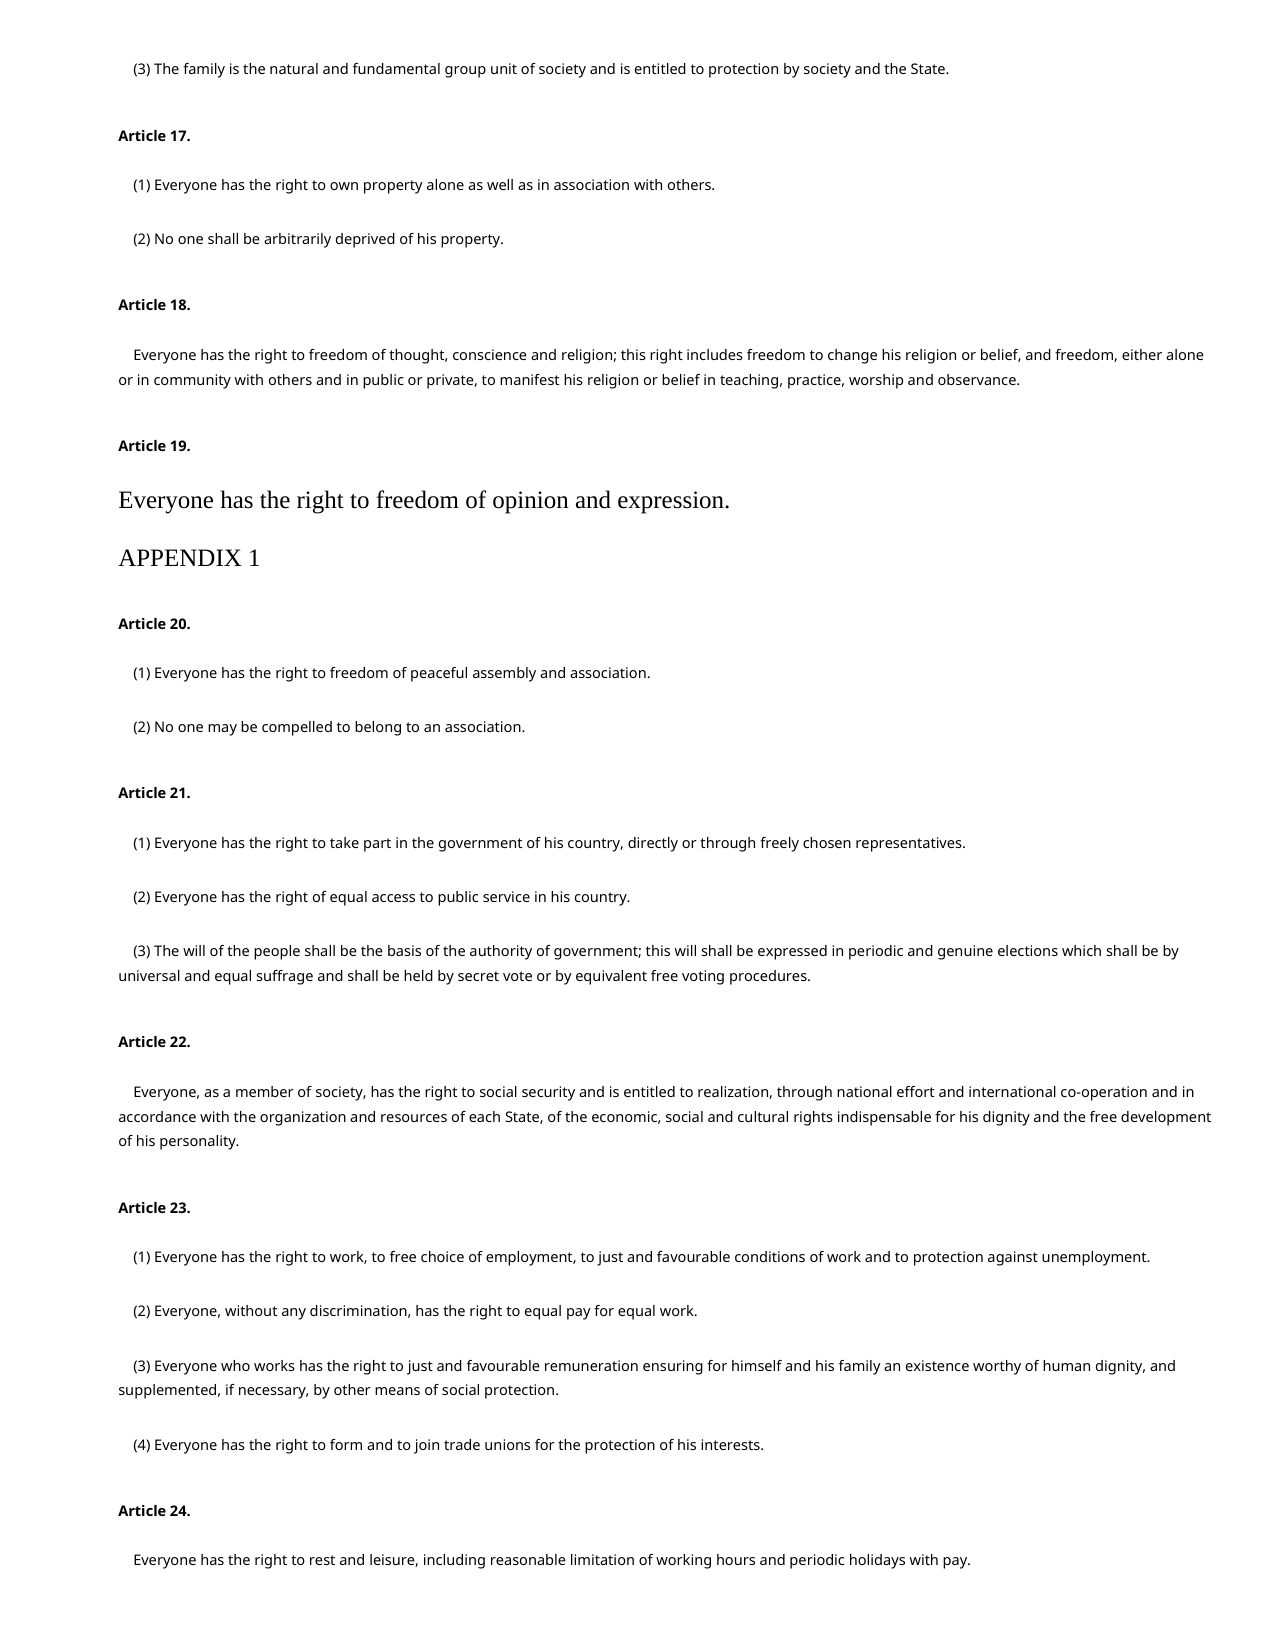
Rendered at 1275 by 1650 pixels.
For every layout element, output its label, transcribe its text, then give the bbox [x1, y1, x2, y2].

text (3) Everyone who works has the right to just and favourable remuneration ensuring for himself and his family an existence worthy of human dignity, and supplemented, if necessary, by other means of social protection. [118, 1355, 1216, 1400]
text Everyone has the right to rest and leisure, including reasonable limitation of working hours and periodic holidays with pay. [118, 1550, 1216, 1570]
text (1) Everyone has the right to freedom of peaceful assembly and association. [118, 663, 1216, 683]
text (2) Everyone has the right of equal access to public service in his country. [118, 887, 1216, 907]
text Article 17. [118, 125, 1216, 145]
text (3) The family is the natural and fundamental group unit of society and is entitled to protection by society and the State. [118, 59, 1216, 79]
text Article 19. [118, 436, 1216, 456]
text APPENDIX 1 [118, 543, 1216, 572]
text Everyone has the right to freedom of opinion and expression. [118, 485, 1216, 514]
text (1) Everyone has the right to own property alone as well as in association with others. [118, 175, 1216, 194]
text Article 20. [118, 613, 1216, 633]
text Article 18. [118, 295, 1216, 315]
text (2) No one shall be arbitrarily deprived of his property. [118, 229, 1216, 249]
text Article 23. [118, 1197, 1216, 1217]
text (1) Everyone has the right to take part in the government of his country, directly or through freely chosen representatives. [118, 833, 1216, 853]
text Everyone has the right to freedom of thought, conscience and religion; this right includes freedom to change his religion or belief, and freedom, either alone or in community with others and in public or private, to manifest his religion or belief in teaching, practice, worship and observance. [118, 344, 1216, 389]
text (3) The will of the people shall be the basis of the authority of government; this will shall be expressed in periodic and genuine elections which shall be by universal and equal suffrage and shall be held by secret vote or by equivalent free voting procedures. [118, 941, 1216, 986]
text (4) Everyone has the right to form and to join trade unions for the protection of his interests. [118, 1434, 1216, 1454]
text (2) Everyone, without any discrimination, has the right to equal pay for equal work. [118, 1301, 1216, 1321]
text Article 24. [118, 1501, 1216, 1521]
text Everyone, as a member of society, has the right to social security and is entitled to realization, through national effort and international co-operation and in accordance with the organization and resources of each State, of the economic, social and cultural rights indispensable for his dignity and the free development of his personality. [118, 1082, 1216, 1151]
text Article 21. [118, 783, 1216, 803]
text (1) Everyone has the right to work, to free choice of employment, to just and favourable conditions of work and to protection against unemployment. [118, 1247, 1216, 1267]
text (2) No one may be compelled to belong to an association. [118, 717, 1216, 737]
text Article 22. [118, 1032, 1216, 1052]
